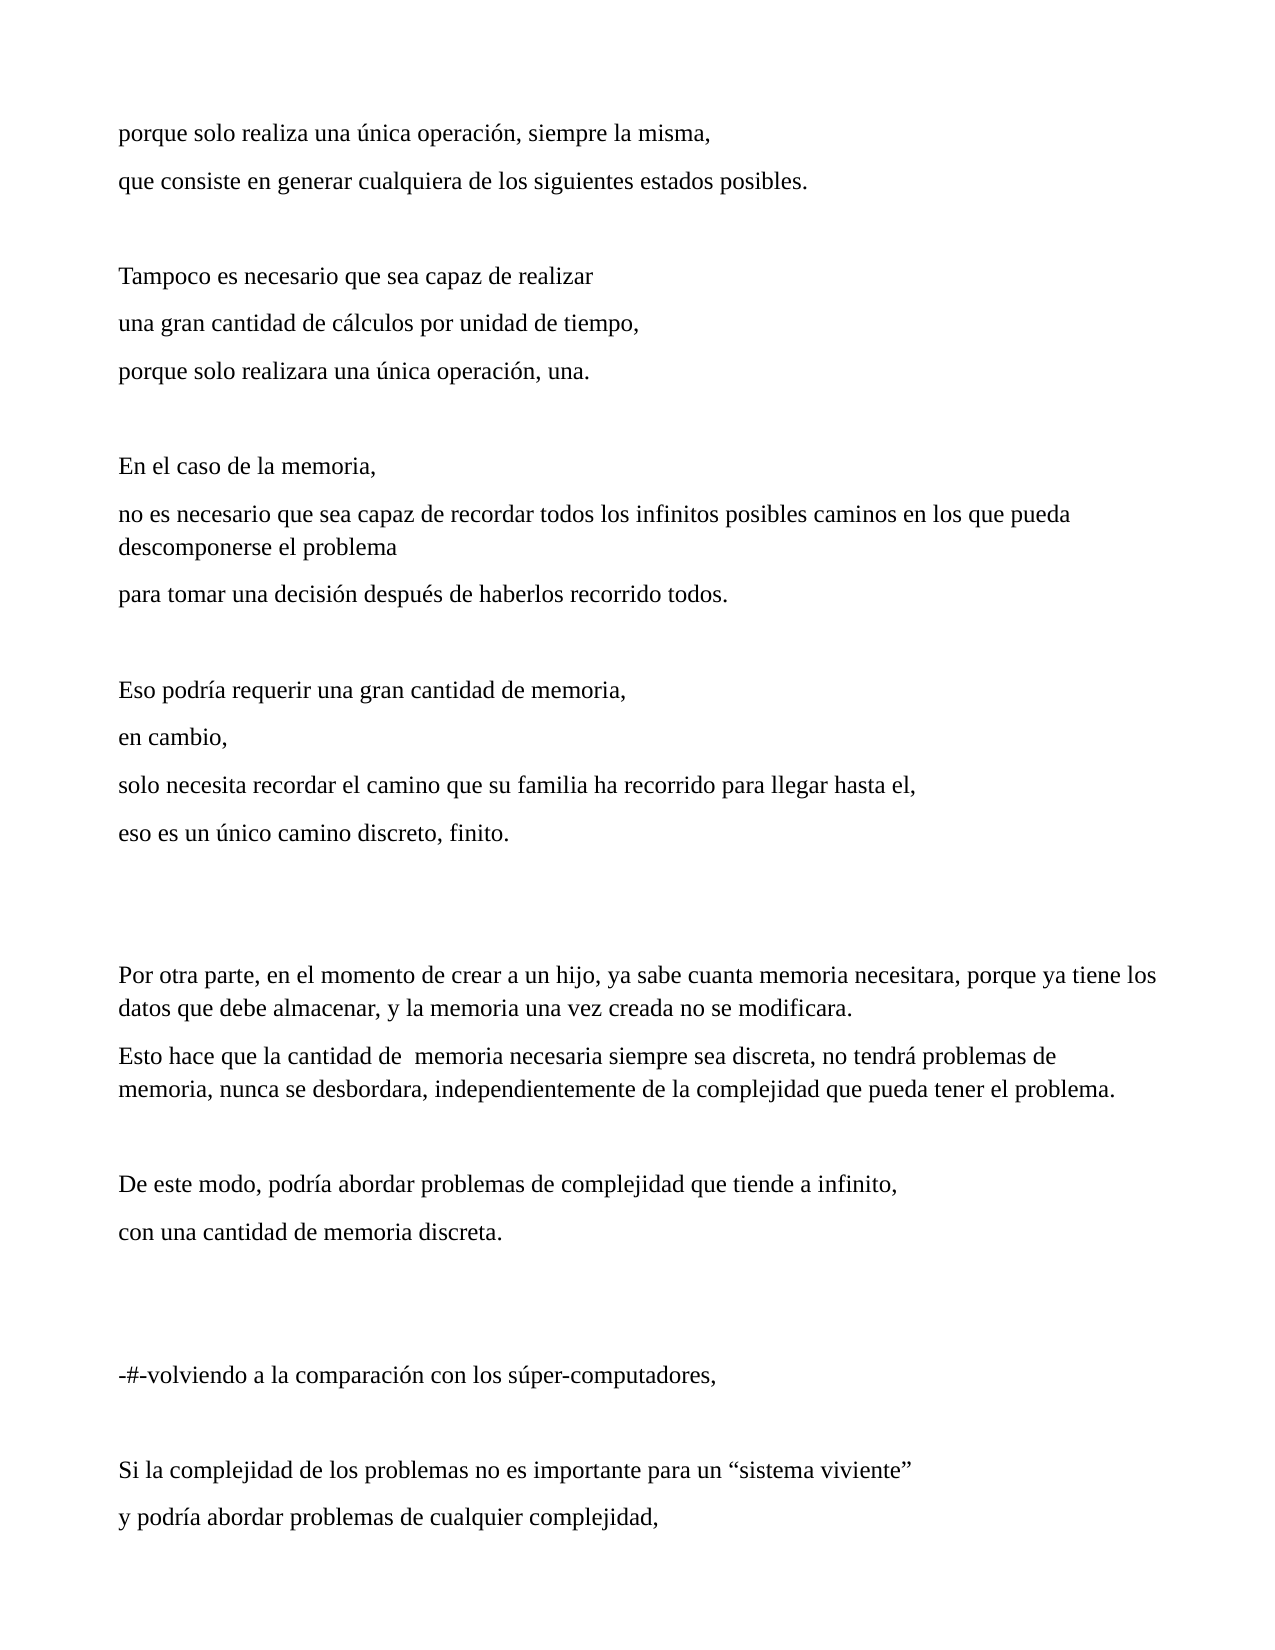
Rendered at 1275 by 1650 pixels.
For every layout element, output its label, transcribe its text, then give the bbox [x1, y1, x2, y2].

text no es necesario que sea capaz de recordar todos los infinitos posibles caminos en los que pueda descomponerse el problema [118, 499, 1157, 561]
text en cambio, [118, 722, 1157, 751]
text para tomar una decisión después de haberlos recorrido todos. [118, 579, 1157, 608]
text Esto hace que la cantidad de memoria necesaria siempre sea discreta, no tendrá problemas de memoria, nunca se desbordara, independientemente de la complejidad que pueda tener el problema. [118, 1041, 1157, 1103]
text -#-volviendo a la comparación con los súper-computadores, [118, 1360, 1157, 1388]
text De este modo, podría abordar problemas de complejidad que tiende a infinito, [118, 1169, 1157, 1198]
text Por otra parte, en el momento de crear a un hijo, ya sabe cuanta memoria necesitara, porque ya tiene los datos que debe almacenar, y la memoria una vez creada no se modificara. [118, 960, 1157, 1022]
text una gran cantidad de cálculos por unidad de tiempo, [118, 308, 1157, 337]
text Eso podría requerir una gran cantidad de memoria, [118, 675, 1157, 703]
text y podría abordar problemas de cualquier complejidad, [118, 1502, 1157, 1531]
text que consiste en generar cualquiera de los siguientes estados posibles. [118, 166, 1157, 194]
text porque solo realiza una única operación, siempre la misma, [118, 118, 1157, 147]
text Tampoco es necesario que sea capaz de realizar [118, 261, 1157, 290]
text con una cantidad de memoria discreta. [118, 1217, 1157, 1246]
text porque solo realizara una única operación, una. [118, 356, 1157, 385]
text Si la complejidad de los problemas no es importante para un “sistema viviente” [118, 1455, 1157, 1484]
text solo necesita recordar el camino que su familia ha recorrido para llegar hasta el, [118, 770, 1157, 799]
text eso es un único camino discreto, finito. [118, 818, 1157, 846]
text En el caso de la memoria, [118, 451, 1157, 480]
